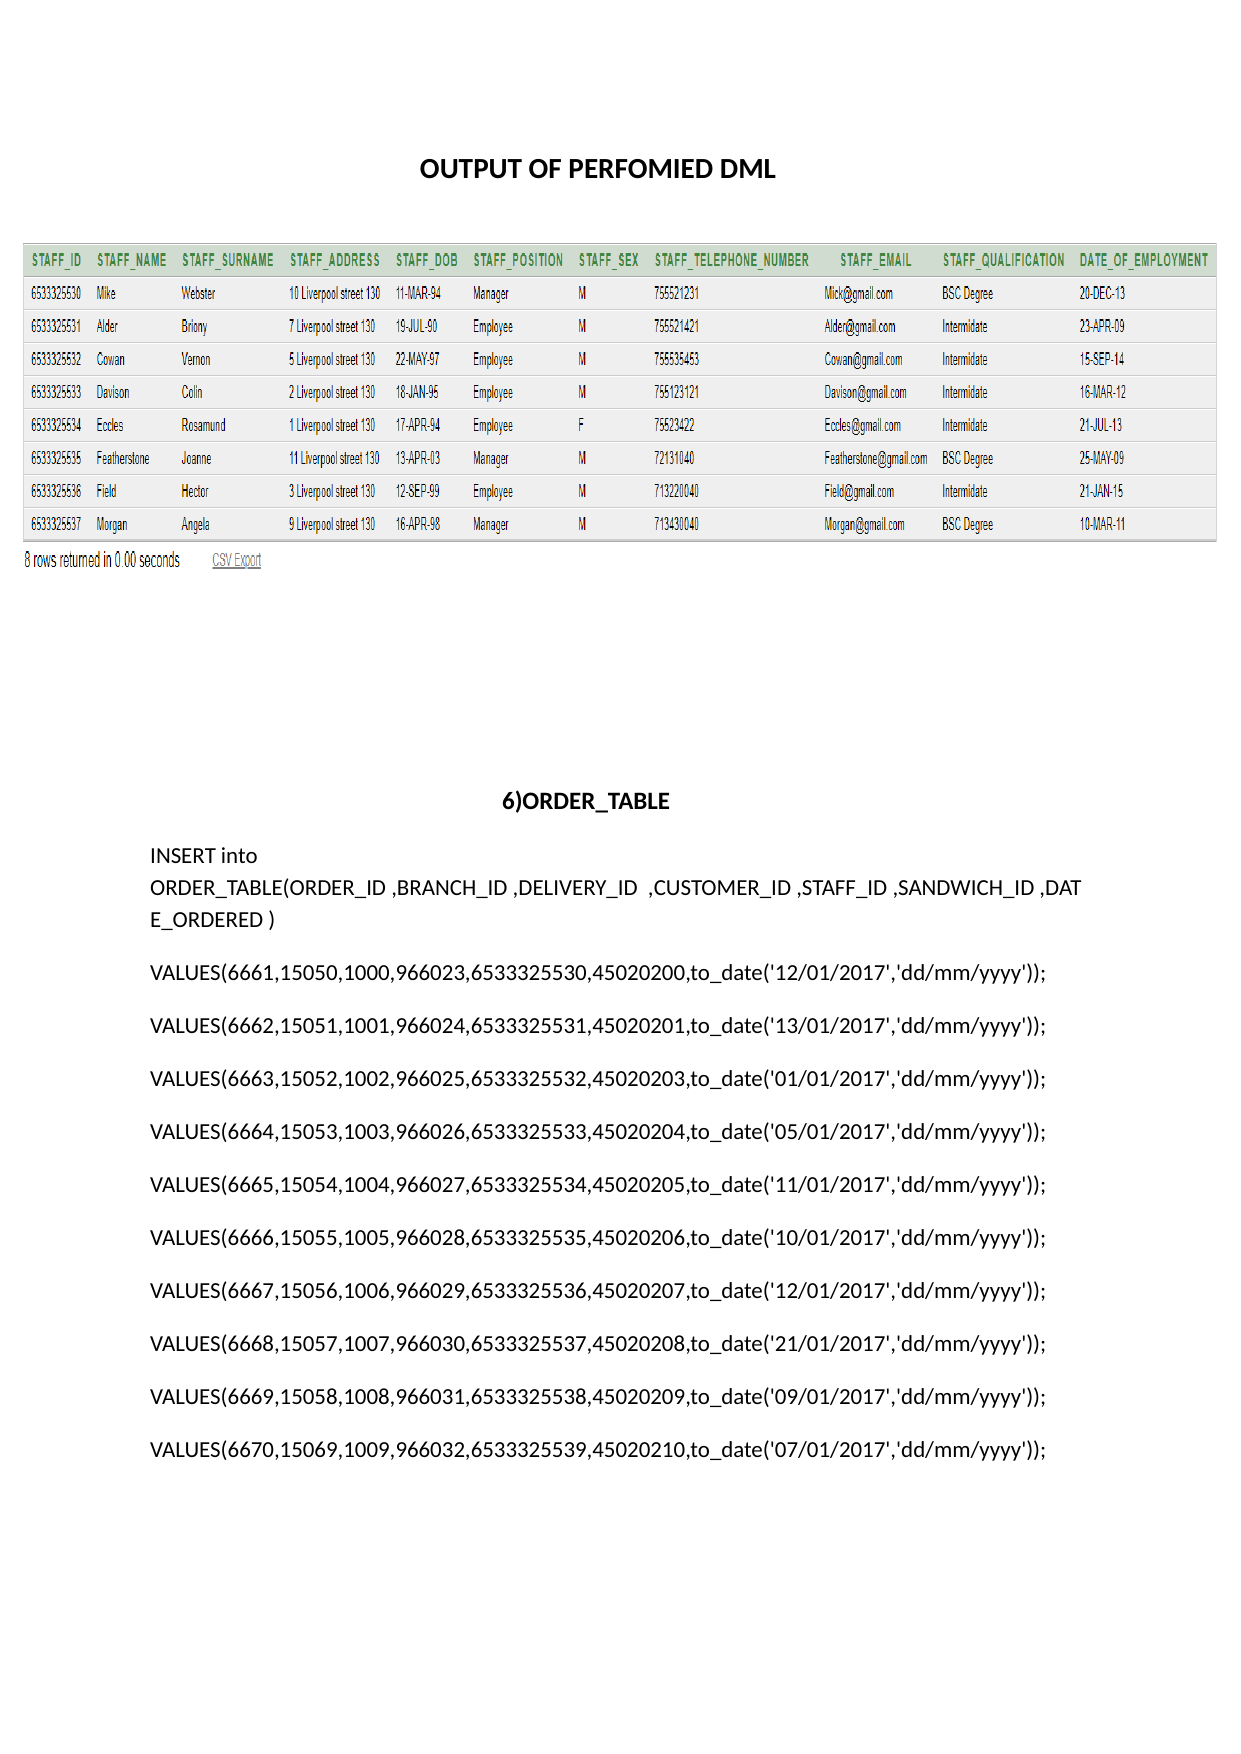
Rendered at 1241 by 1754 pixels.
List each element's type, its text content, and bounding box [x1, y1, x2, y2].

text VALUES(6665,15054,1004,966027,6533325534,45020205,to_date('11/01/2017','dd/mm/yyyy')); [150, 1170, 1090, 1198]
text 6)ORDER_TABLE [150, 785, 1090, 816]
text VALUES(6661,15050,1000,966023,6533325530,45020200,to_date('12/01/2017','dd/mm/yyyy')); [150, 958, 1090, 986]
text VALUES(6666,15055,1005,966028,6533325535,45020206,to_date('10/01/2017','dd/mm/yyyy')); [150, 1223, 1090, 1251]
text VALUES(6662,15051,1001,966024,6533325531,45020201,to_date('13/01/2017','dd/mm/yyyy')); [150, 1011, 1090, 1039]
text VALUES(6670,15069,1009,966032,6533325539,45020210,to_date('07/01/2017','dd/mm/yyyy')); [150, 1435, 1090, 1463]
text OUTPUT OF PERFOMIED DML [150, 150, 1090, 186]
text VALUES(6668,15057,1007,966030,6533325537,45020208,to_date('21/01/2017','dd/mm/yyyy')); [150, 1329, 1090, 1357]
text VALUES(6669,15058,1008,966031,6533325538,45020209,to_date('09/01/2017','dd/mm/yyyy')); [150, 1382, 1090, 1410]
text VALUES(6664,15053,1003,966026,6533325533,45020204,to_date('05/01/2017','dd/mm/yyyy')); [150, 1117, 1090, 1145]
text VALUES(6663,15052,1002,966025,6533325532,45020203,to_date('01/01/2017','dd/mm/yyyy')); [150, 1064, 1090, 1092]
text INSERT into ORDER_TABLE(ORDER_ID ,BRANCH_ID ,DELIVERY_ID ,CUSTOMER_ID ,STAFF_ID ,SANDWICH_ID ,DATE_ORDERED ) [150, 841, 1090, 933]
text VALUES(6667,15056,1006,966029,6533325536,45020207,to_date('12/01/2017','dd/mm/yyyy')); [150, 1276, 1090, 1304]
